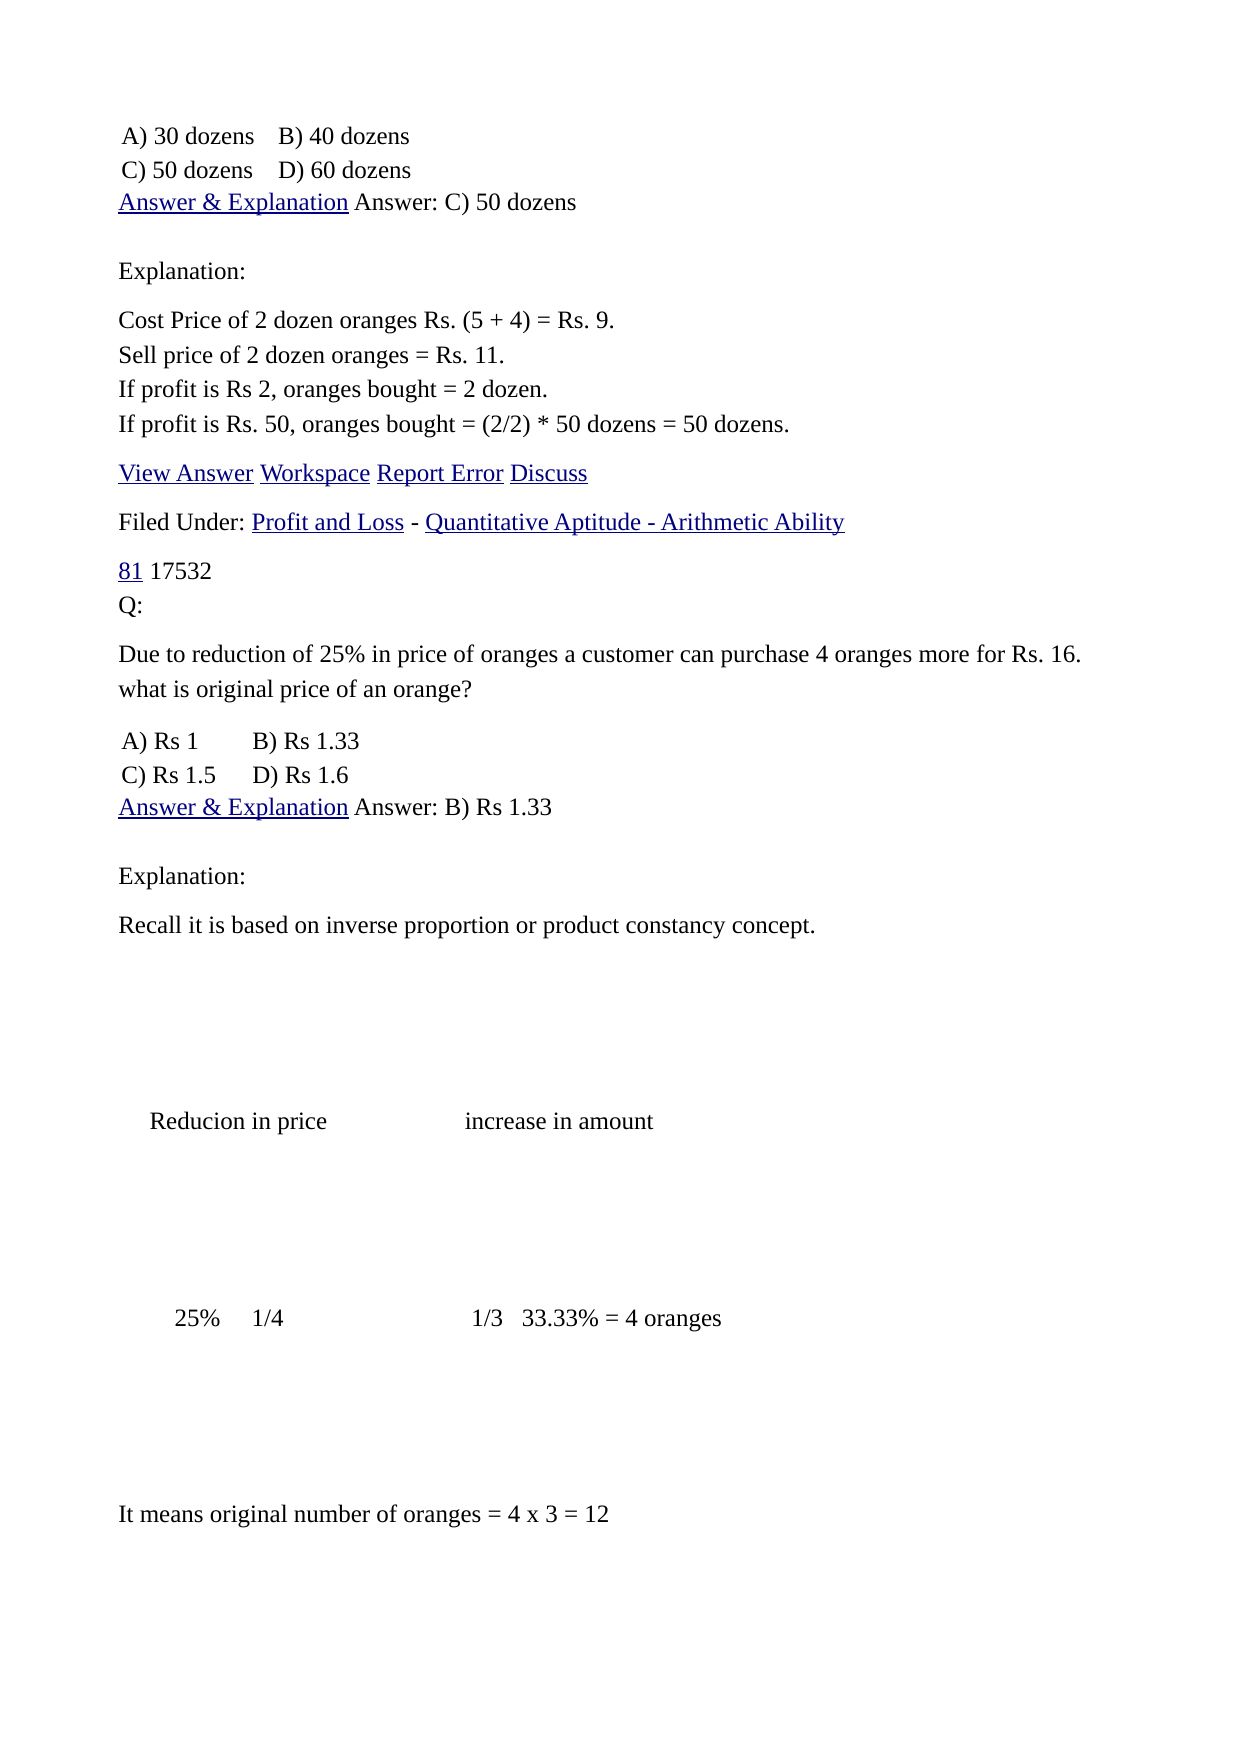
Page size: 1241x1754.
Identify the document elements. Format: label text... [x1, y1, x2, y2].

text Answer & Explanation Answer: C) 50 dozens Explanation: [118, 187, 1122, 285]
table_header B) 40 dozens [275, 118, 432, 153]
table_cell D) Rs 1.6 [249, 758, 380, 792]
table_cell C) Rs 1.5 [118, 758, 249, 792]
text Q: [118, 590, 1122, 619]
text Filed Under: Profit and Loss - Quantitative Aptitude - Arithmetic Ability [118, 507, 1122, 536]
text Due to reduction of 25% in price of oranges a customer can purchase 4 oranges more for Rs. 16. what is original price of an orange? [118, 639, 1122, 703]
text Cost Price of 2 dozen oranges Rs. (5 + 4) = Rs. 9. Sell price of 2 dozen oranges = Rs. 11. If profit is Rs 2, oranges bought = 2 dozen. If profit is Rs. 50, oranges bought = (2/2) * 50 dozens = 50 dozens. [118, 305, 1122, 437]
text Answer & Explanation Answer: B) Rs 1.33 Explanation: [118, 792, 1122, 890]
table_cell C) 50 dozens [118, 153, 275, 187]
text 25% 1/4 1/3 33.33% = 4 oranges [118, 1303, 1122, 1331]
table_header A) Rs 1 [118, 723, 249, 758]
text View Answer Workspace Report Error Discuss [118, 458, 1122, 487]
table_header B) Rs 1.33 [249, 723, 380, 758]
text Recall it is based on inverse proportion or product constancy concept. [118, 910, 1122, 939]
table_header A) 30 dozens [118, 118, 275, 153]
text 81 17532 [118, 556, 1122, 585]
table_cell D) 60 dozens [275, 153, 432, 187]
text It means original number of oranges = 4 x 3 = 12 [118, 1499, 1122, 1528]
text Reducion in price increase in amount [118, 1106, 1122, 1135]
